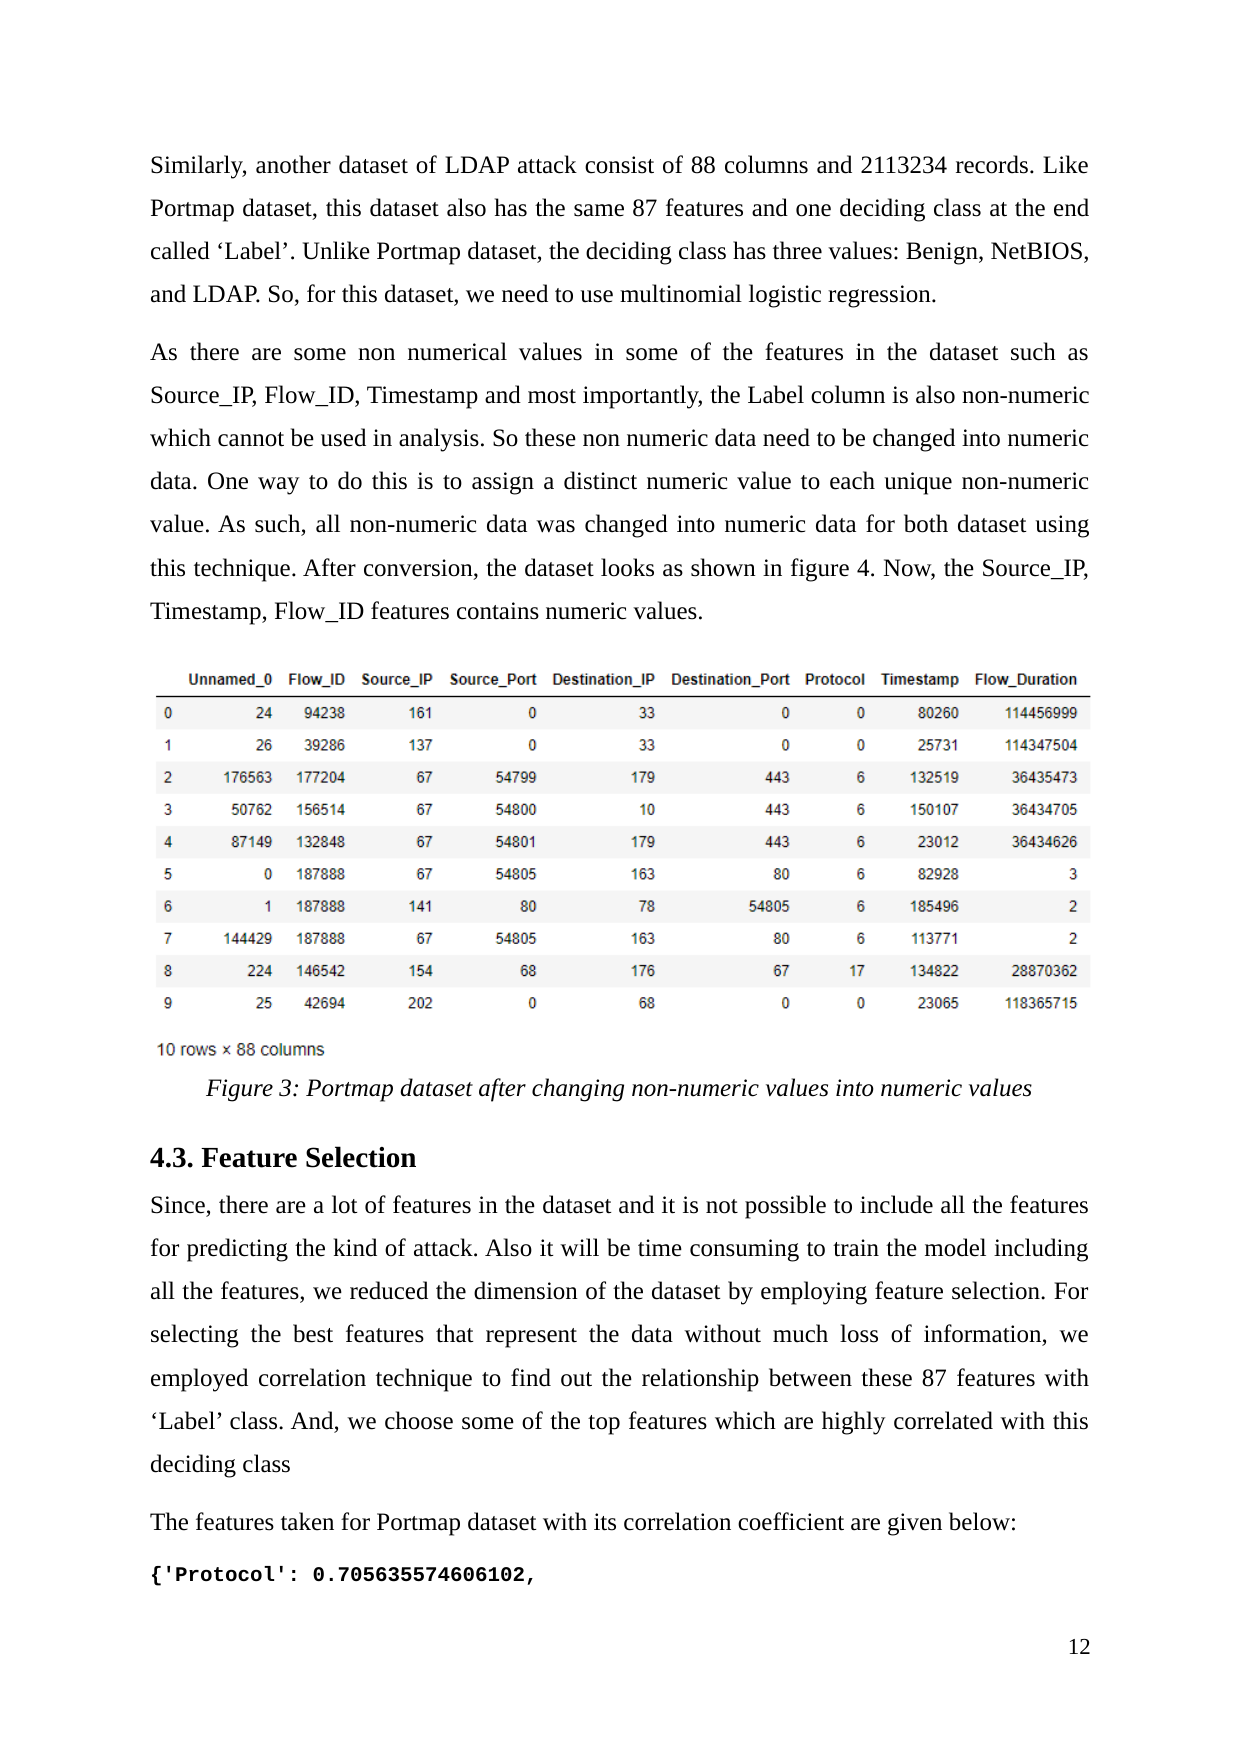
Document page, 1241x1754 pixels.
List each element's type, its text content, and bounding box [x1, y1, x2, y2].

text Since, there are a lot of features in the dataset and it is not possible to include all the features for predicting the kind of attack. Also it will be time consuming to train the model including all the features, we reduced the dimension of the dataset by employing feature selection. For selecting the best features that represent the data without much loss of information, we employed correlation technique to find out the relationship between these 87 features with ‘Label’ class. And, we choose some of the top features which are highly correlated with this deciding class [150, 1190, 1091, 1478]
text Figure 3: Portmap dataset after changing non-numeric values into numeric values [150, 1068, 1091, 1101]
text As there are some non numerical values in some of the features in the dataset such as Source_IP, Flow_ID, Timestamp and most importantly, the Label column is also non-numeric which cannot be used in analysis. So these non numeric data need to be changed into numeric data. One way to do this is to assign a distinct numeric value to each unique non-numeric value. As such, all non-numeric data was changed into numeric data for both dataset using this technique. After conversion, the dataset looks as shown in figure 4. Now, the Source_IP, Timestamp, Flow_ID features contains numeric values. [150, 337, 1091, 624]
picture [150, 666, 1091, 1068]
text {'Protocol': 0.705635574606102, [150, 1564, 1091, 1588]
text Similarly, another dataset of LDAP attack consist of 88 columns and 2113234 records. Like Portmap dataset, this dataset also has the same 87 features and one deciding class at the end called ‘Label’. Unlike Portmap dataset, the deciding class has three values: Benign, NetBIOS, and LDAP. So, for this dataset, we need to use multinomial logistic regression. [150, 150, 1091, 308]
text The features taken for Portmap dataset with its correlation coefficient are given below: [150, 1507, 1091, 1535]
subtitle 4.3. Feature Selection [150, 1140, 1091, 1173]
